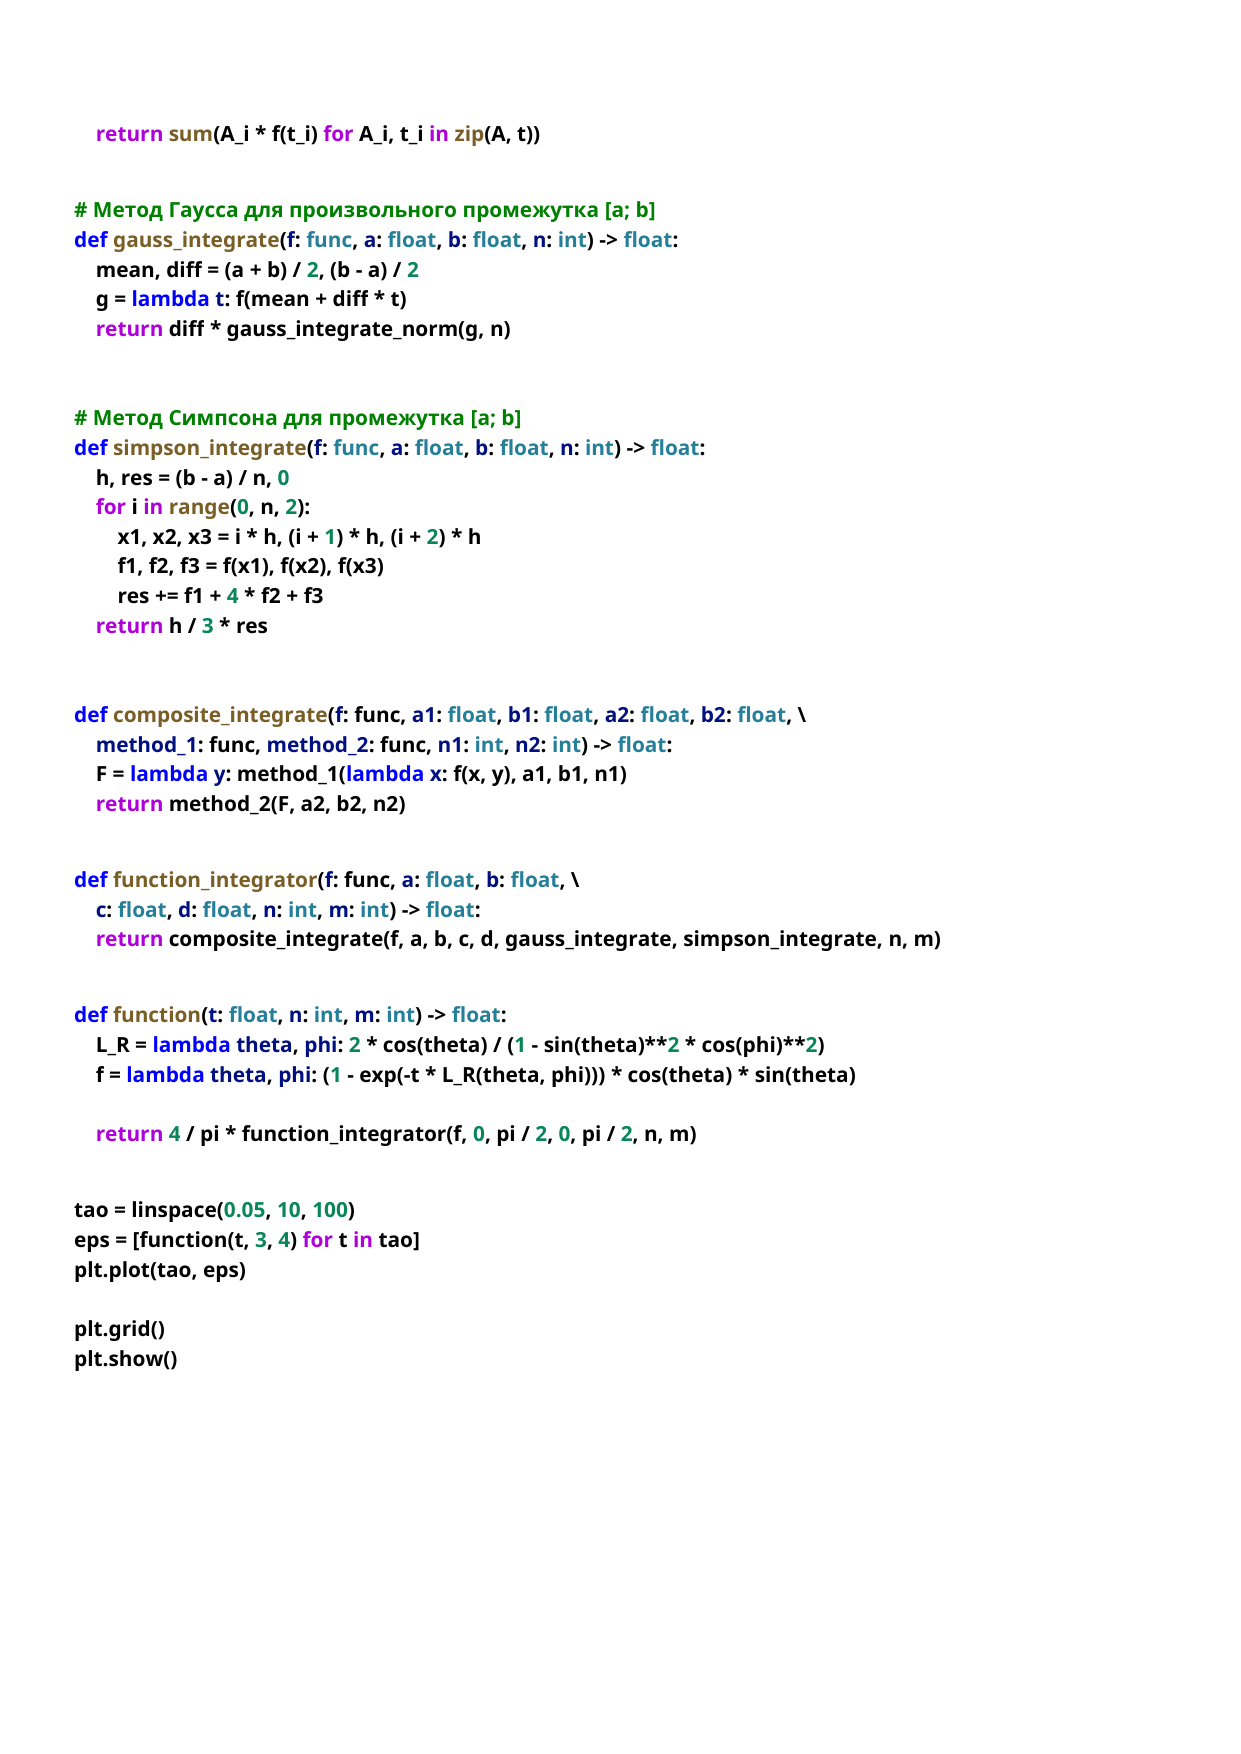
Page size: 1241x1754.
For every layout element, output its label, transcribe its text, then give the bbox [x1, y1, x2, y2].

text method_1: func, method_2: func, n1: int, n2: int) -> float: [74, 728, 1166, 758]
text x1, x2, x3 = i * h, (i + 1) * h, (i + 2) * h [74, 521, 1166, 550]
text F = lambda y: method_1(lambda x: f(x, y), a1, b1, n1) [74, 758, 1166, 788]
text eps = [function(t, 3, 4) for t in tao] [74, 1224, 1166, 1253]
text def gauss_integrate(f: func, a: float, b: float, n: int) -> float: [74, 224, 1166, 253]
text return 4 / pi * function_integrator(f, 0, pi / 2, 0, pi / 2, n, m) [74, 1118, 1166, 1148]
text plt.show() [74, 1343, 1166, 1372]
text c: float, d: float, n: int, m: int) -> float: [74, 894, 1166, 923]
text f1, f2, f3 = f(x1), f(x2), f(x3) [74, 550, 1166, 580]
text res += f1 + 4 * f2 + f3 [74, 580, 1166, 610]
text def function_integrator(f: func, a: float, b: float, \ [74, 864, 1166, 894]
text return method_2(F, a2, b2, n2) [74, 788, 1166, 818]
text return diff * gauss_integrate_norm(g, n) [74, 313, 1166, 343]
text # Метод Симпсона для промежутка [a; b] [74, 402, 1166, 432]
text h, res = (b - a) / n, 0 [74, 461, 1166, 491]
text plt.grid() [74, 1313, 1166, 1343]
text return sum(A_i * f(t_i) for A_i, t_i in zip(A, t)) [74, 118, 1166, 148]
text f = lambda theta, phi: (1 - exp(-t * L_R(theta, phi))) * cos(theta) * sin(theta) [74, 1059, 1166, 1088]
text # Метод Гаусса для произвольного промежутка [a; b] [74, 194, 1166, 224]
text def function(t: float, n: int, m: int) -> float: [74, 999, 1166, 1029]
text def simpson_integrate(f: func, a: float, b: float, n: int) -> float: [74, 432, 1166, 461]
text return h / 3 * res [74, 610, 1166, 639]
text g = lambda t: f(mean + diff * t) [74, 283, 1166, 313]
text for i in range(0, n, 2): [74, 491, 1166, 521]
text plt.plot(tao, eps) [74, 1253, 1166, 1283]
text tao = linspace(0.05, 10, 100) [74, 1194, 1166, 1224]
text return composite_integrate(f, a, b, c, d, gauss_integrate, simpson_integrate, n, m) [74, 923, 1166, 953]
text def composite_integrate(f: func, a1: float, b1: float, a2: float, b2: float, \ [74, 699, 1166, 728]
text L_R = lambda theta, phi: 2 * cos(theta) / (1 - sin(theta)**2 * cos(phi)**2) [74, 1029, 1166, 1059]
text mean, diff = (a + b) / 2, (b - a) / 2 [74, 253, 1166, 283]
